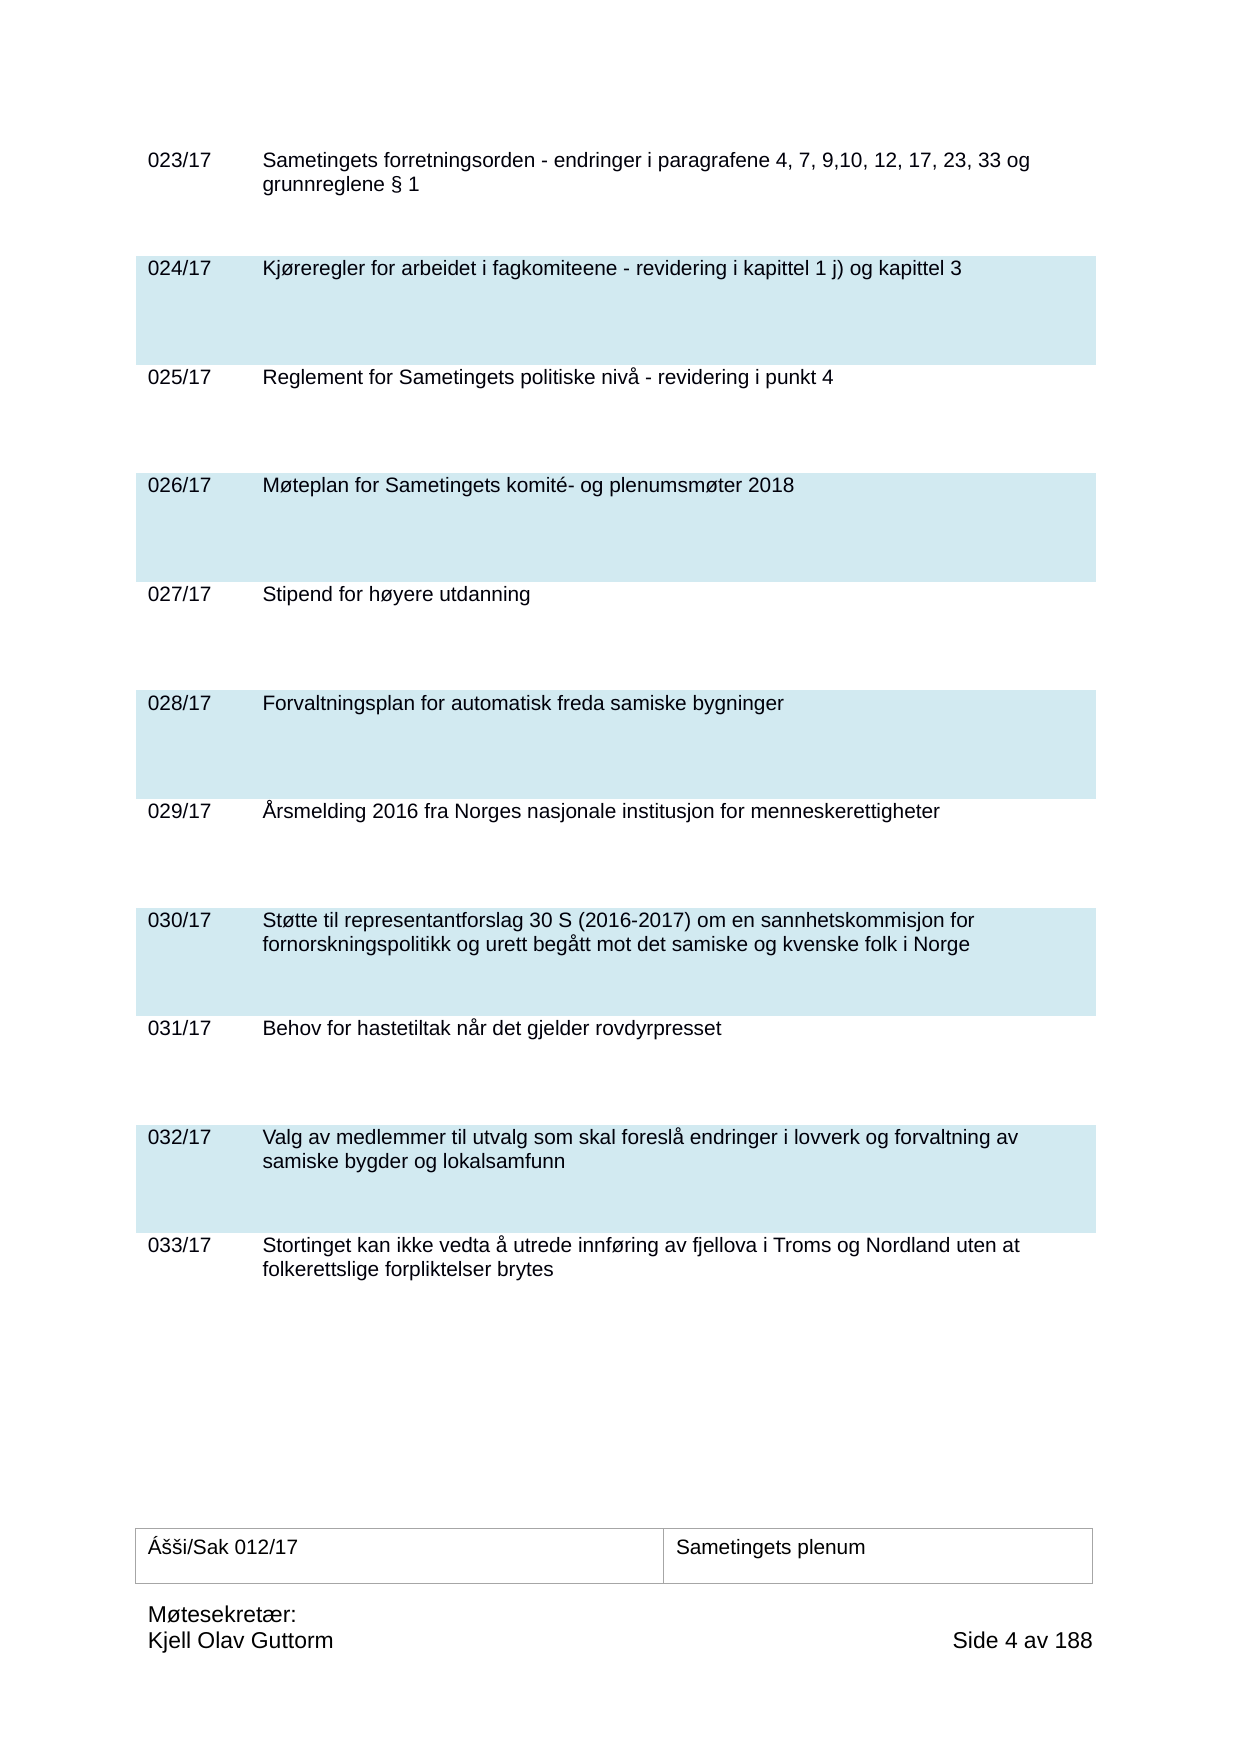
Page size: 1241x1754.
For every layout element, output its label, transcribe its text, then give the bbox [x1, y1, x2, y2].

table_cell Stipend for høyere utdanning [251, 582, 1096, 690]
table_cell 024/17 [136, 256, 251, 365]
table_header Ášši/Sak 012/17 [136, 1529, 663, 1583]
table_cell Behov for hastetiltak når det gjelder rovdyrpresset [251, 1016, 1096, 1124]
table_cell 030/17 [136, 908, 251, 1016]
table_cell Stortinget kan ikke vedta å utrede innføring av fjellova i Troms og Nordland uten at folkerettslige forpliktelser brytes [251, 1233, 1096, 1342]
table_cell 026/17 [136, 473, 251, 582]
table_header Sametingets plenum [664, 1529, 1092, 1583]
table_cell 029/17 [136, 799, 251, 907]
table_cell Forvaltningsplan for automatisk freda samiske bygninger [251, 690, 1096, 799]
table_cell Sametingets forretningsorden - endringer i paragrafene 4, 7, 9,10, 12, 17, 23, 33 og grunnreglene § 1 [251, 148, 1096, 256]
table_cell 025/17 [136, 365, 251, 473]
table_cell 027/17 [136, 582, 251, 690]
table_cell 032/17 [136, 1125, 251, 1233]
table_cell Valg av medlemmer til utvalg som skal foreslå endringer i lovverk og forvaltning av samiske bygder og lokalsamfunn [251, 1125, 1096, 1233]
table_cell 033/17 [136, 1233, 251, 1342]
table_cell 023/17 [136, 148, 251, 256]
table_cell 028/17 [136, 690, 251, 799]
table_cell Kjøreregler for arbeidet i fagkomiteene - revidering i kapittel 1 j) og kapittel 3 [251, 256, 1096, 365]
table_cell Møteplan for Sametingets komité- og plenumsmøter 2018 [251, 473, 1096, 582]
table_cell 031/17 [136, 1016, 251, 1124]
table_cell Årsmelding 2016 fra Norges nasjonale institusjon for menneskerettigheter [251, 799, 1096, 907]
table_cell Støtte til representantforslag 30 S (2016-2017) om en sannhetskommisjon for fornorskningspolitikk og urett begått mot det samiske og kvenske folk i Norge [251, 908, 1096, 1016]
table_cell Reglement for Sametingets politiske nivå - revidering i punkt 4 [251, 365, 1096, 473]
